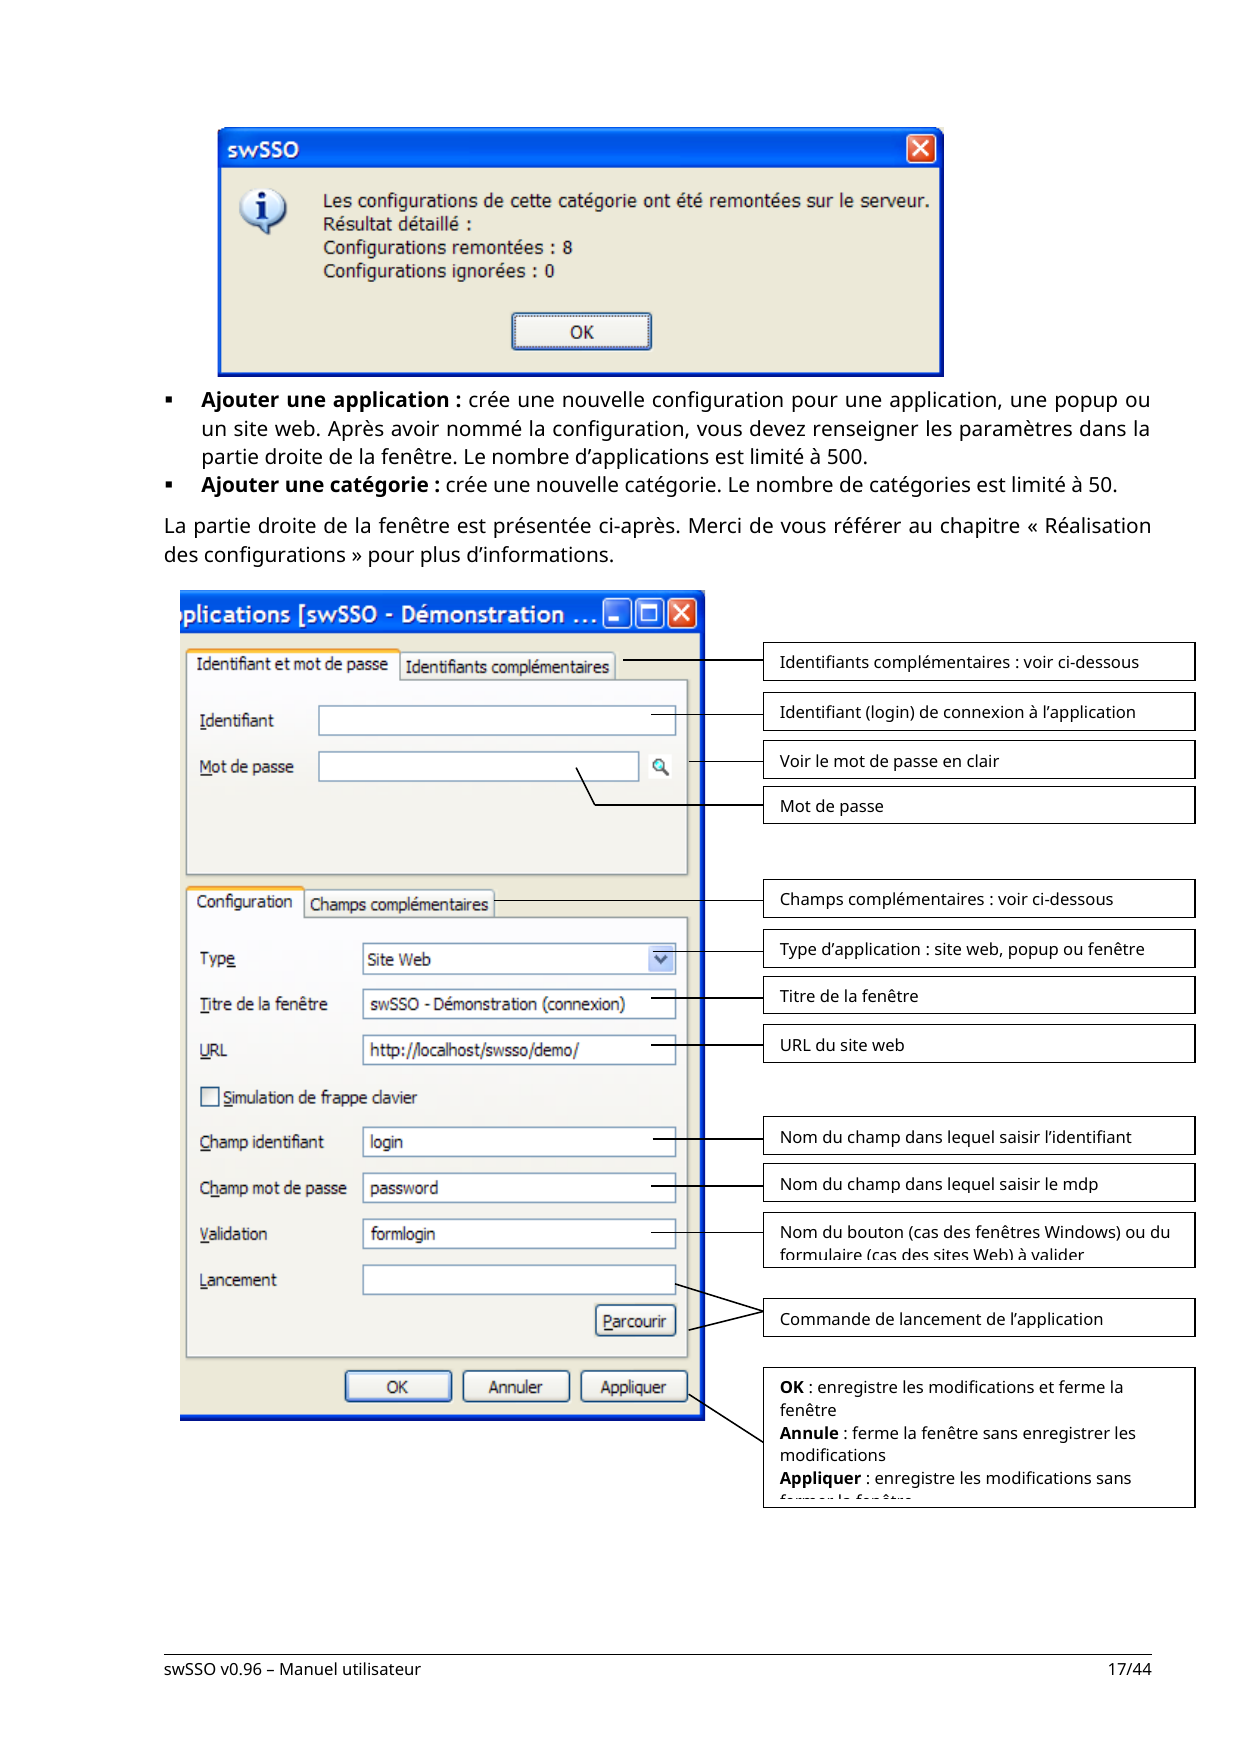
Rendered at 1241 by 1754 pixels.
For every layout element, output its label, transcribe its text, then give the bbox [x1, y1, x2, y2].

text Type d’application : site web, popup ou fenêtre [779, 938, 1179, 959]
picture [180, 590, 705, 1421]
text Identifiant (login) de connexion à l’application [779, 701, 1179, 722]
list Ajouter une catégorie : crée une nouvelle catégorie. Le nombre de catégories est limité à 50. [164, 471, 1152, 499]
text Champs complémentaires : voir ci-dessous [779, 888, 1179, 909]
text Voir le mot de passe en clair [779, 749, 1179, 770]
text Nom du bouton (cas des fenêtres Windows) ou du formulaire (cas des sites Web) à valider [779, 1221, 1179, 1259]
text URL du site web [779, 1033, 1179, 1054]
text Appliquer : enregistre les modifications sans fermer la fenêtre [779, 1467, 1179, 1499]
text Nom du champ dans lequel saisir l’identifiant [779, 1125, 1179, 1146]
text Commande de lancement de l’application [779, 1307, 1179, 1328]
text La partie droite de la fenêtre est présentée ci-après. Merci de vous référer au chapitre « Réalisation des configurations » pour plus d’informations. [164, 512, 1152, 568]
picture [217, 127, 944, 377]
text Nom du champ dans lequel saisir le mdp [779, 1172, 1179, 1193]
text Titre de la fenêtre [779, 985, 1179, 1006]
text Identifiants complémentaires : voir ci-dessous [779, 651, 1179, 672]
text OK : enregistre les modifications et ferme la fenêtre [779, 1376, 1179, 1421]
list Ajouter une application : crée une nouvelle configuration pour une application, une popup ou un site web. Après avoir nommé la configuration, vous devez renseigner les paramètres dans la partie droite de la fenêtre. Le nombre d’applications est limité à 500. [164, 385, 1152, 471]
text Mot de passe [779, 795, 1179, 816]
text Annule : ferme la fenêtre sans enregistrer les modifications [779, 1421, 1179, 1467]
